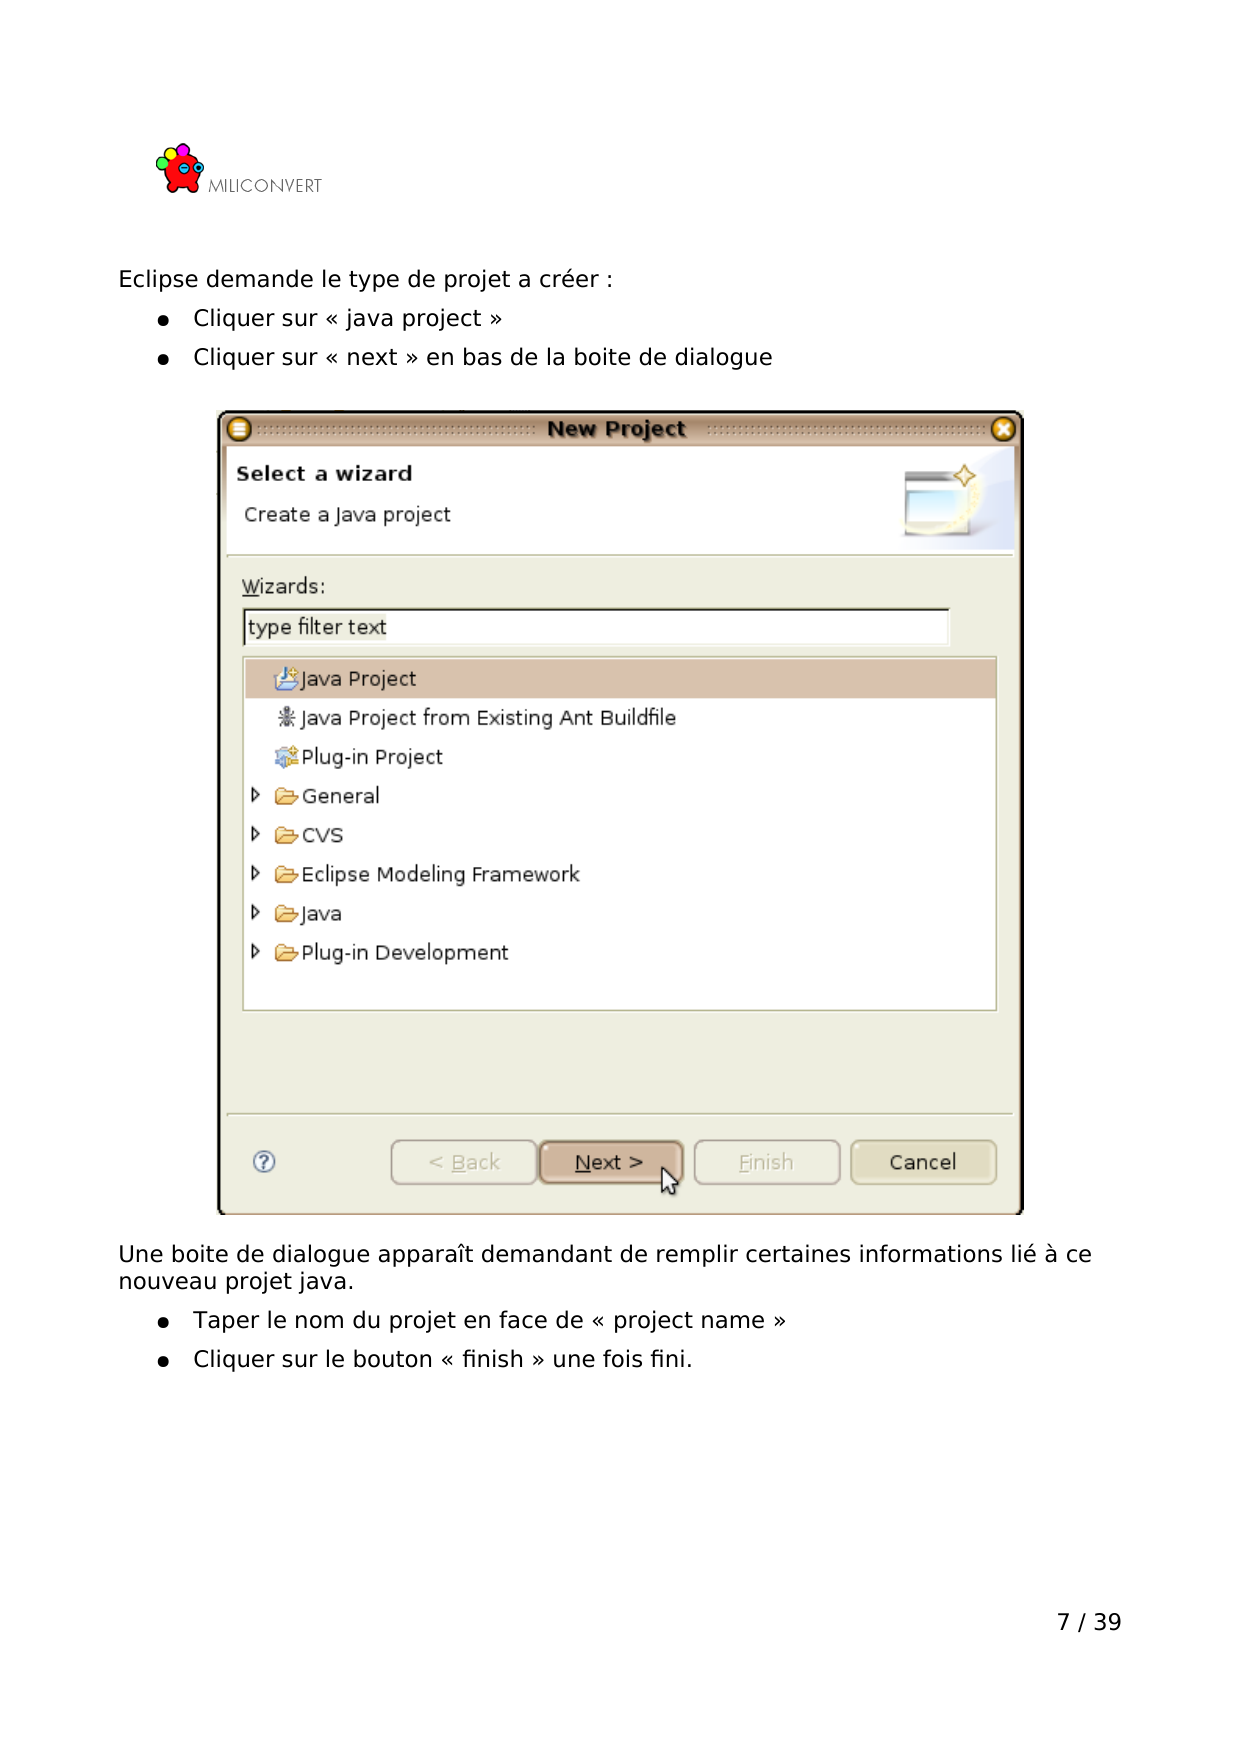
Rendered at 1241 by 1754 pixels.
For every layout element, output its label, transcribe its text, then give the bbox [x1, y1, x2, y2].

text Eclipse demande le type de projet a créer : [118, 266, 1122, 292]
list Cliquer sur le bouton « finish » une fois fini. [156, 1346, 1122, 1373]
list Taper le nom du projet en face de « project name » [156, 1307, 1122, 1334]
text Une boite de dialogue apparaît demandant de remplir certaines informations lié à ce nouveau projet java. [118, 1241, 1122, 1294]
list Cliquer sur « java project » [156, 305, 1122, 332]
picture [216, 410, 1024, 1215]
picture [132, 119, 354, 225]
list Cliquer sur « next » en bas de la boite de dialogue [156, 344, 1122, 371]
